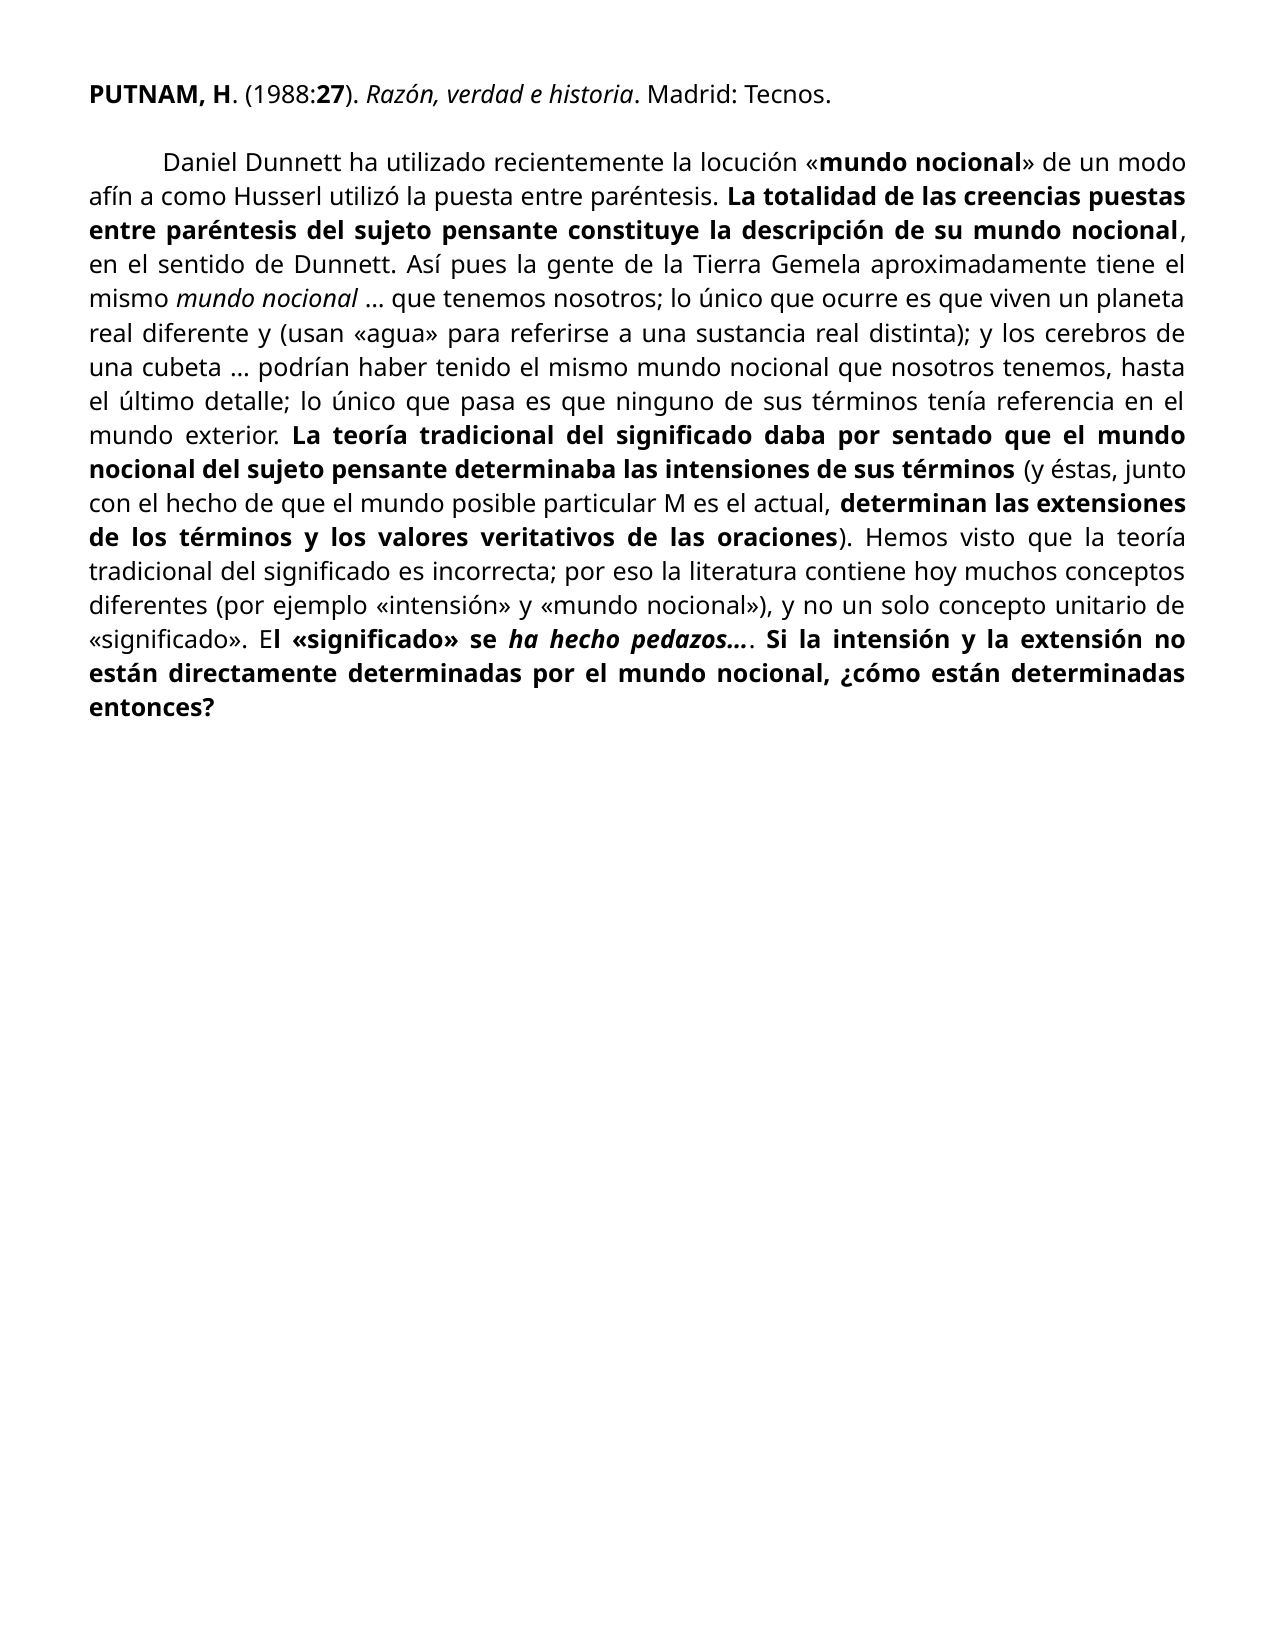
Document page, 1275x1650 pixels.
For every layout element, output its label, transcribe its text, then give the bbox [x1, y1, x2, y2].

text Daniel Dunnett ha utilizado recientemente la locución «mundo nocional» de un modo afín a como Husserl utilizó la puesta entre paréntesis. La totalidad de las creencias puestas entre paréntesis del sujeto pensante constituye la descripción de su mundo nocional, en el sentido de Dunnett. Así pues la gente de la Tierra Gemela aproximadamente tiene el mismo mundo nocional … que tenemos nosotros; lo único que ocurre es que viven un planeta real diferente y (usan «agua» para referirse a una sustancia real distinta); y los cerebros de una cubeta … podrían haber tenido el mismo mundo nocional que nosotros tenemos, hasta el último detalle; lo único que pasa es que ninguno de sus términos tenía referencia en el mundo exterior. La teoría tradicional del significado daba por sentado que el mundo nocional del sujeto pensante determinaba las intensiones de sus términos (y éstas, junto con el hecho de que el mundo posible particular M es el actual, determinan las extensiones de los términos y los valores veritativos de las oraciones). Hemos visto que la teoría tradicional del significado es incorrecta; por eso la literatura contiene hoy muchos conceptos diferentes (por ejemplo «intensión» y «mundo nocional»), y no un solo concepto unitario de «significado». El «significado» se ha hecho pedazos…. Si la intensión y la extensión no están directamente determinadas por el mundo nocional, ¿cómo están determinadas entonces? [88, 145, 1186, 724]
text PUTNAM, H. (1988:27). Razón, verdad e historia. Madrid: Tecnos. [88, 77, 1186, 111]
